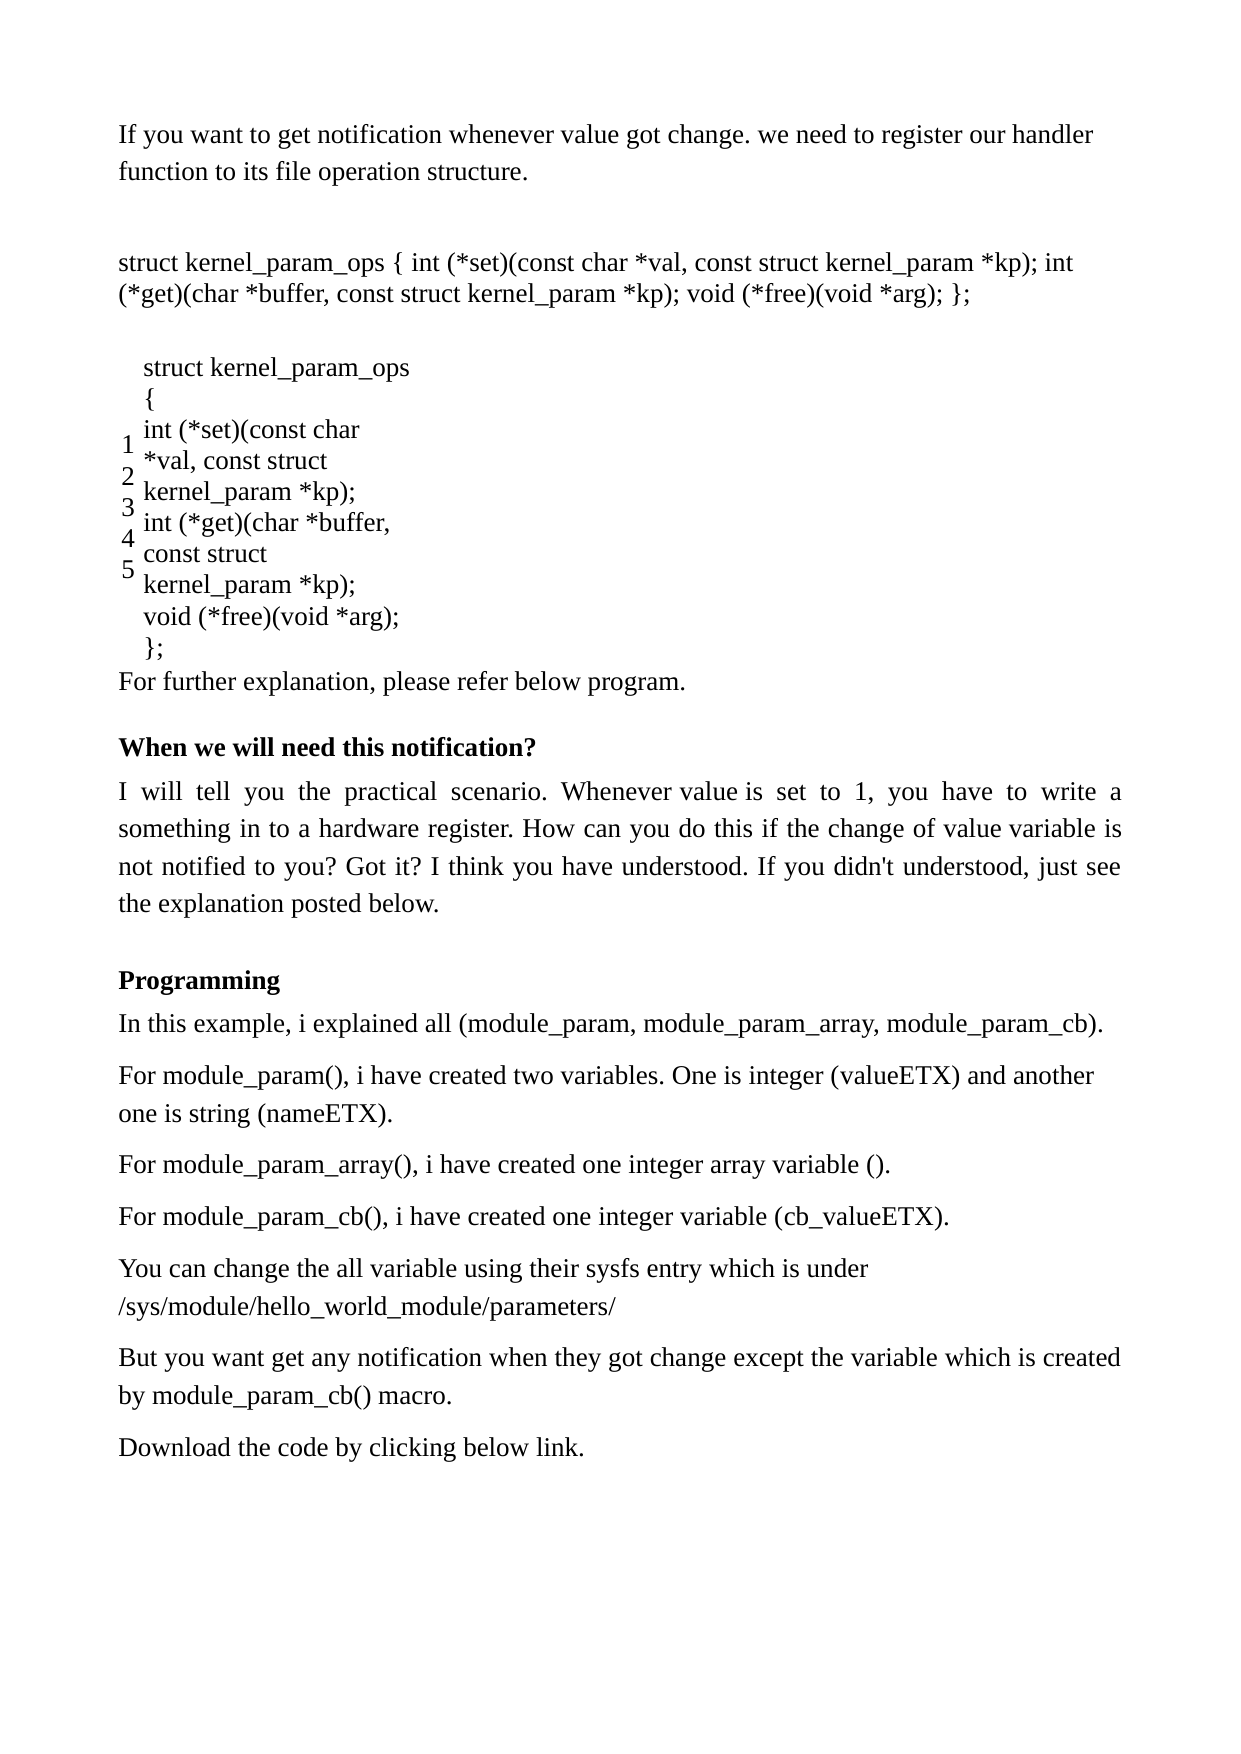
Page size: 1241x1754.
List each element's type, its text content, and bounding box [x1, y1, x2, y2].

text For module_param(), i have created two variables. One is integer (valueETX) and another one is string (nameETX). [118, 1059, 1122, 1128]
text struct kernel_param_ops { int (*set)(const char *val, const struct kernel_param *kp); int (*get)(char *buffer, const struct kernel_param *kp); void (*free)(void *arg); }; [118, 246, 1122, 309]
subtitle When we will need this notification? [118, 731, 1122, 763]
text For module_param_array(), i have created one integer array variable (). [118, 1148, 1122, 1180]
text In this example, i explained all (module_param, module_param_array, module_param_cb). [118, 1007, 1122, 1039]
text Download the code by clicking below link. [118, 1431, 1122, 1462]
text If you want to get notification whenever value got change. we need to register our handler function to its file operation structure. [118, 118, 1122, 187]
text For module_param_cb(), i have created one integer variable (cb_valueETX). [118, 1200, 1122, 1232]
text For further explanation, please refer below program. [118, 665, 1122, 696]
subtitle Programming [118, 964, 1122, 995]
text I will tell you the practical scenario. Whenever value is set to 1, you have to write a something in to a hardware register. How can you do this if the change of value variable is not notified to you? Got it? I think you have understood. If you didn't understood, just see the explanation posted below. [118, 775, 1122, 918]
table_header 1 2 3 4 5 [118, 348, 140, 665]
text You can change the all variable using their sysfs entry which is under /sys/module/hello_world_module/parameters/ [118, 1252, 1122, 1321]
table_header struct kernel_param_ops { int (*set)(const char *val, const struct kernel_param *kp); int (*get)(char *buffer, const struct kernel_param *kp); void (*free)(void *arg); }; [140, 348, 419, 665]
text But you want get any notification when they got change except the variable which is created by module_param_cb() macro. [118, 1341, 1122, 1410]
